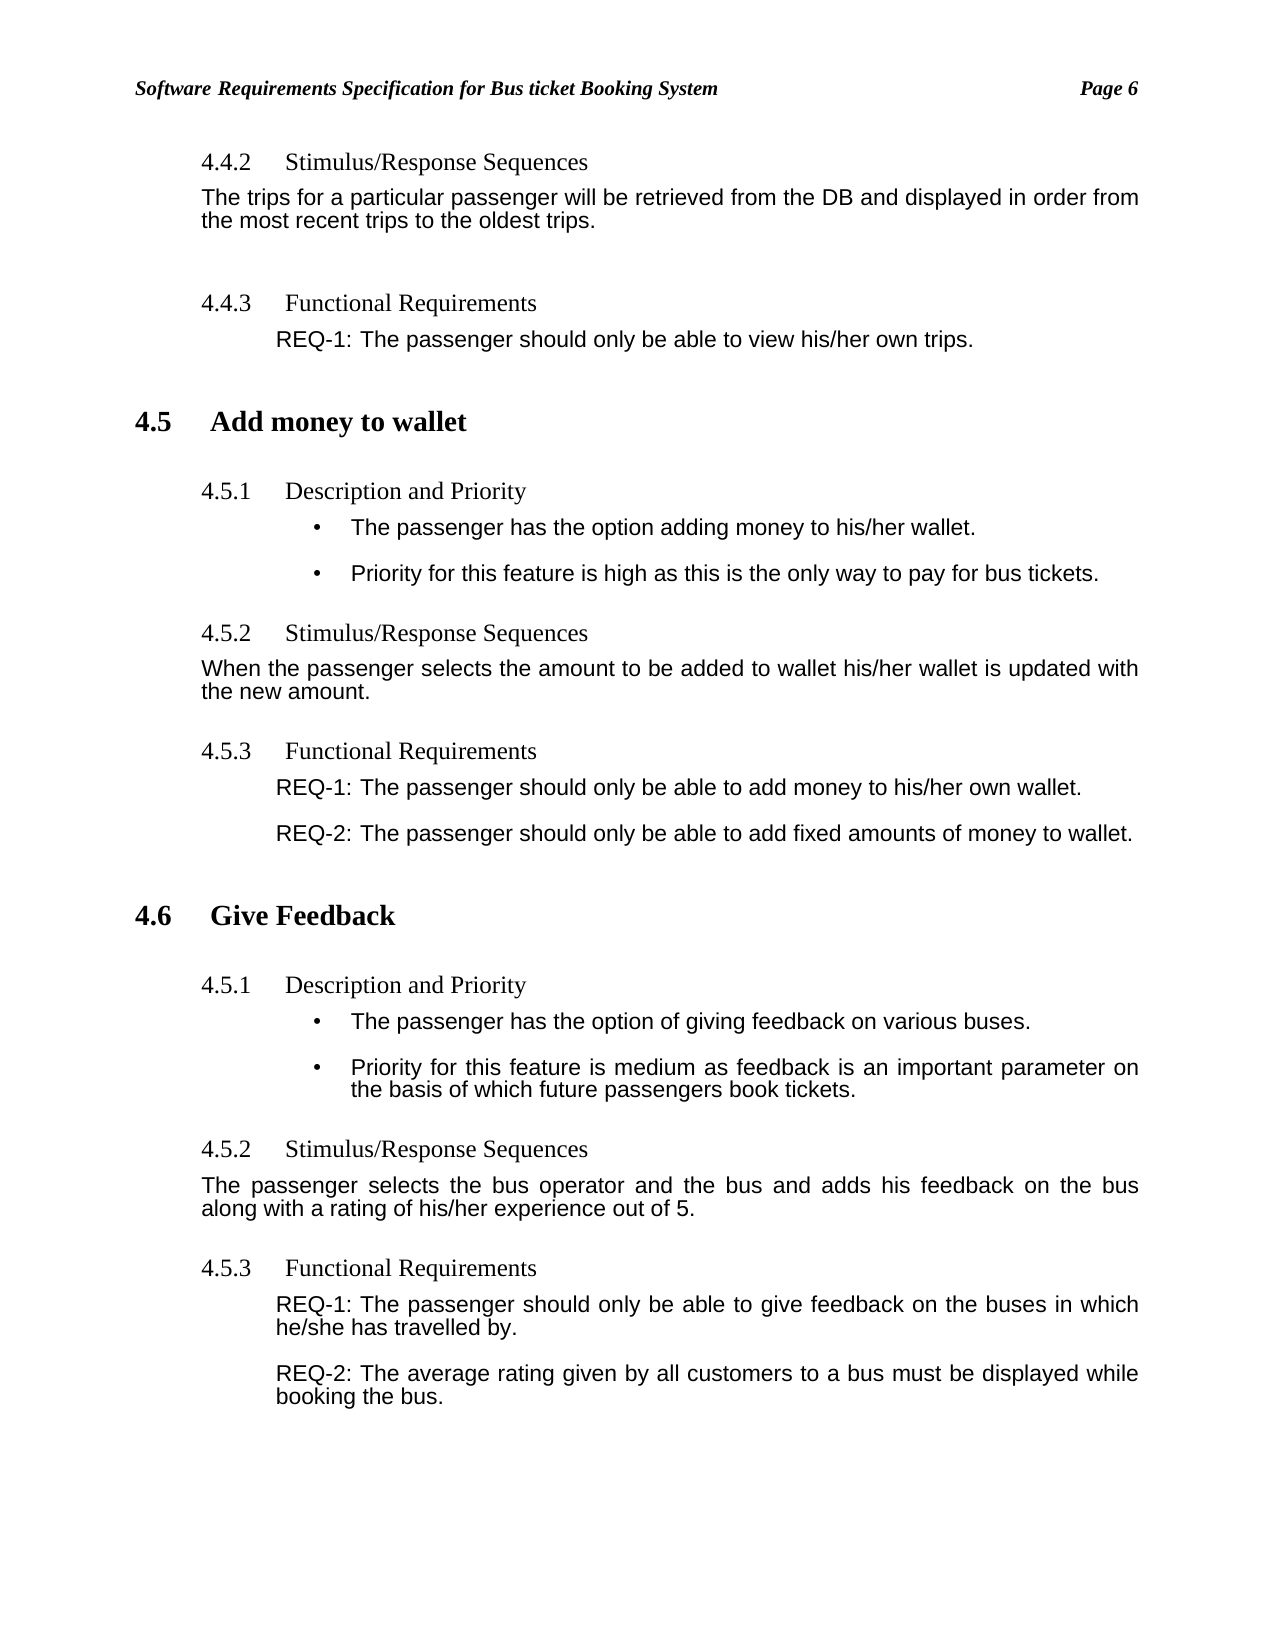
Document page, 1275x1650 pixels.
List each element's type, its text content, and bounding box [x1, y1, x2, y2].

subtitle Add money to wallet [135, 404, 1140, 438]
list Priority for this feature is high as this is the only way to pay for bus tickets. [313, 563, 1140, 586]
list The passenger has the option adding money to his/her wallet. [313, 517, 1140, 540]
text 4.4.2 Stimulus/Response Sequences [201, 150, 1140, 175]
text REQ-1: The passenger should only be able to add money to his/her own wallet. [276, 777, 1140, 800]
text REQ-1: The passenger should only be able to view his/her own trips. [276, 329, 1140, 352]
list The passenger has the option of giving feedback on various buses. [313, 1011, 1140, 1034]
text REQ-2: The average rating given by all customers to a bus must be displayed while booking the bus. [276, 1363, 1140, 1409]
text 4.5.1 Description and Priority [201, 479, 1140, 504]
list Priority for this feature is medium as feedback is an important parameter on the basis of which future passengers book tickets. [313, 1057, 1140, 1102]
list When the passenger selects the amount to be added to wallet his/her wallet is updated with the new amount. [201, 658, 1140, 704]
list The passenger selects the bus operator and the bus and adds his feedback on the bus along with a rating of his/her experience out of 5. [201, 1175, 1140, 1221]
text 4.5.2 Stimulus/Response Sequences [201, 1138, 1140, 1163]
text 4.5.3 Functional Requirements [201, 740, 1140, 765]
list The trips for a particular passenger will be retrieved from the DB and displayed in order from the most recent trips to the oldest trips. [201, 187, 1140, 233]
text REQ-2: The passenger should only be able to add fixed amounts of money to wallet. [276, 823, 1140, 846]
subtitle Give Feedback [135, 898, 1140, 932]
text 4.5.1 Description and Priority [201, 973, 1140, 998]
text REQ-1: The passenger should only be able to give feedback on the buses in which he/she has travelled by. [276, 1294, 1140, 1340]
text 4.5.2 Stimulus/Response Sequences [201, 621, 1140, 646]
text 4.5.3 Functional Requirements [201, 1257, 1140, 1282]
text 4.4.3 Functional Requirements [201, 292, 1140, 317]
